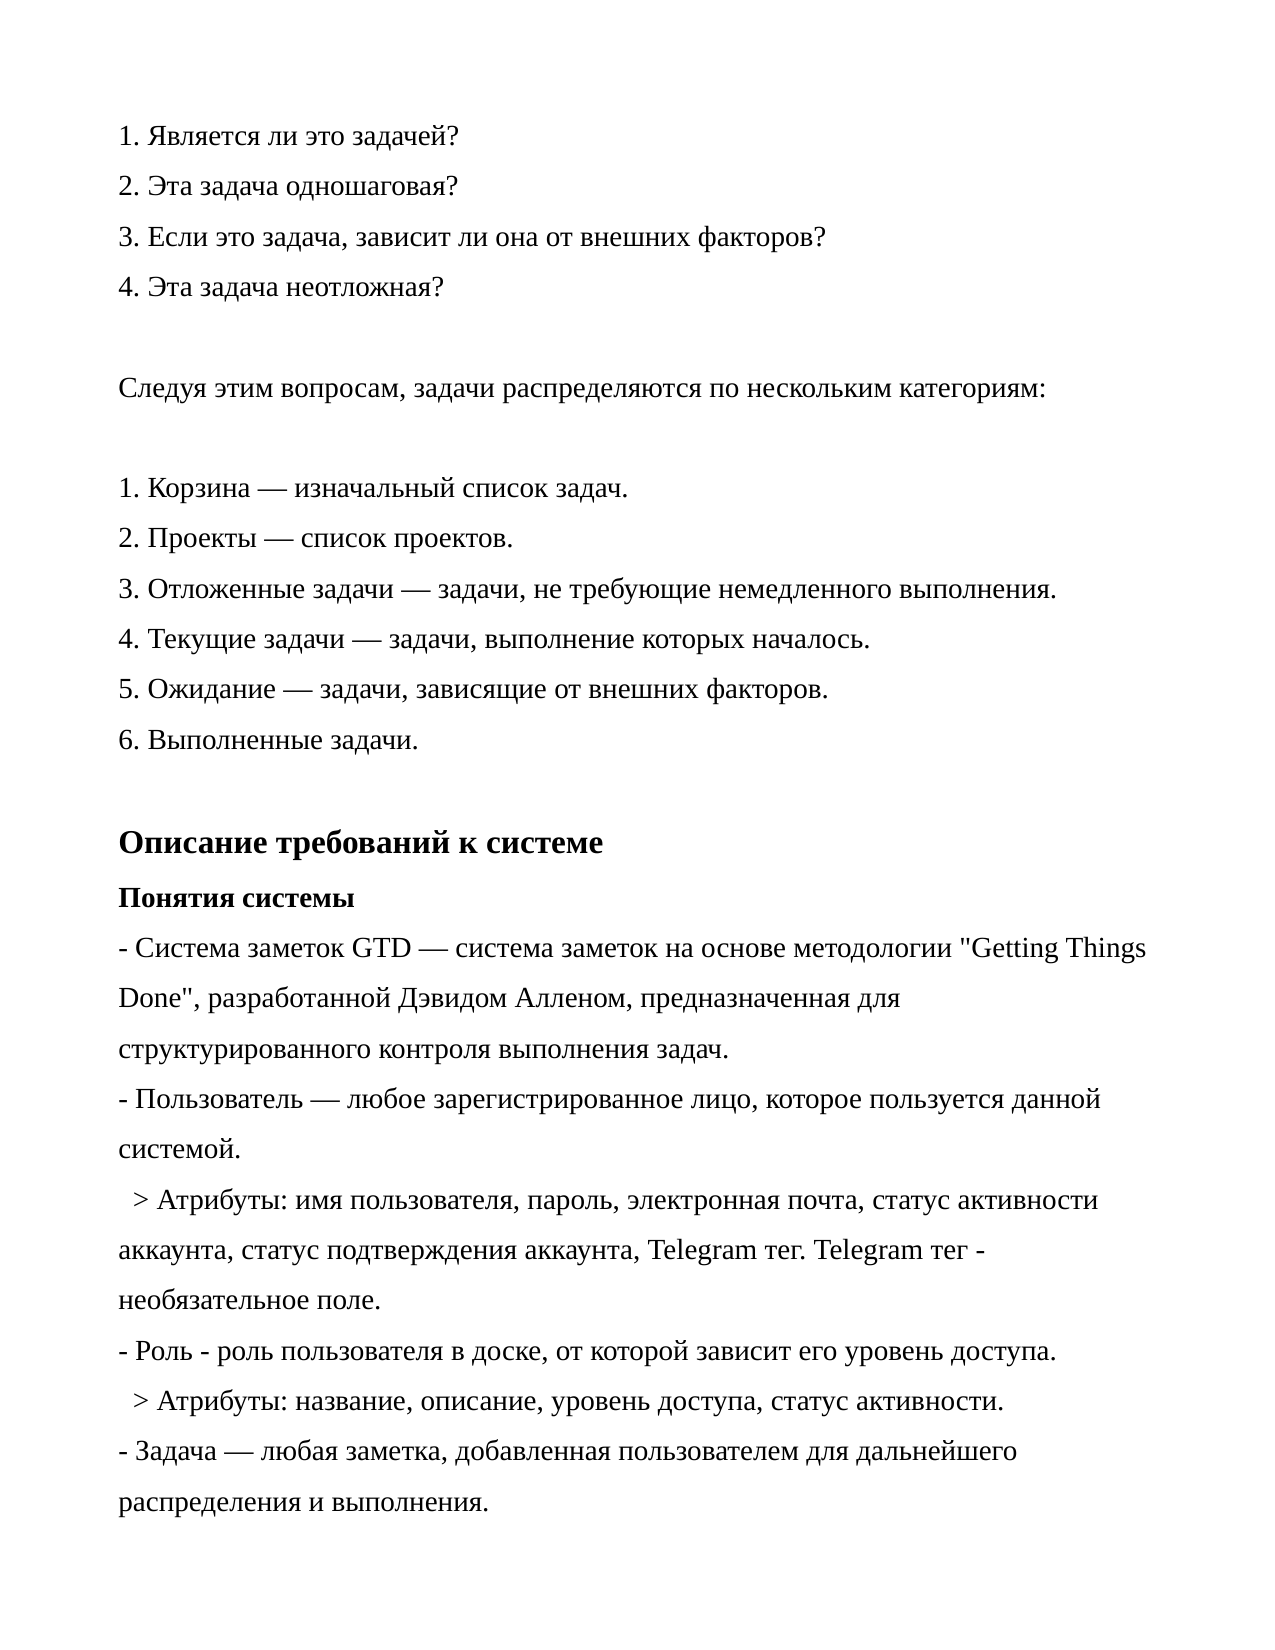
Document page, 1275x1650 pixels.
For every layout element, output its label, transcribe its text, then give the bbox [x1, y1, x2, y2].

text 6. Выполненные задачи. [118, 722, 1157, 755]
text - Роль - роль пользователя в доске, от которой зависит его уровень доступа. [118, 1333, 1157, 1366]
text 2. Эта задача одношаговая? [118, 168, 1157, 202]
text Понятия системы [118, 880, 1157, 913]
text > Атрибуты: название, описание, уровень доступа, статус активности. [118, 1383, 1157, 1417]
text 4. Текущие задачи — задачи, выполнение которых началось. [118, 621, 1157, 655]
text - Задача — любая заметка, добавленная пользователем для дальнейшего распределения и выполнения. [118, 1433, 1157, 1517]
text 3. Если это задача, зависит ли она от внешних факторов? [118, 219, 1157, 252]
text - Система заметок GTD — система заметок на основе методологии "Getting Things Done", разработанной Дэвидом Алленом, предназначенная для структурированного контроля выполнения задач. [118, 930, 1157, 1064]
text > Атрибуты: имя пользователя, пароль, электронная почта, статус активности аккаунта, статус подтверждения аккаунта, Telegram тег. Telegram тег - необязательное поле. [118, 1182, 1157, 1316]
text 3. Отложенные задачи — задачи, не требующие немедленного выполнения. [118, 571, 1157, 604]
text 2. Проекты — список проектов. [118, 521, 1157, 554]
text 5. Ожидание — задачи, зависящие от внешних факторов. [118, 672, 1157, 705]
text 1. Является ли это задачей? [118, 118, 1157, 152]
text 4. Эта задача неотложная? [118, 269, 1157, 303]
text - Пользователь — любое зарегистрированное лицо, которое пользуется данной системой. [118, 1081, 1157, 1165]
text Описание требований к системе [118, 822, 1157, 861]
text 1. Корзина — изначальный список задач. [118, 470, 1157, 504]
text Следуя этим вопросам, задачи распределяются по нескольким категориям: [118, 370, 1157, 403]
